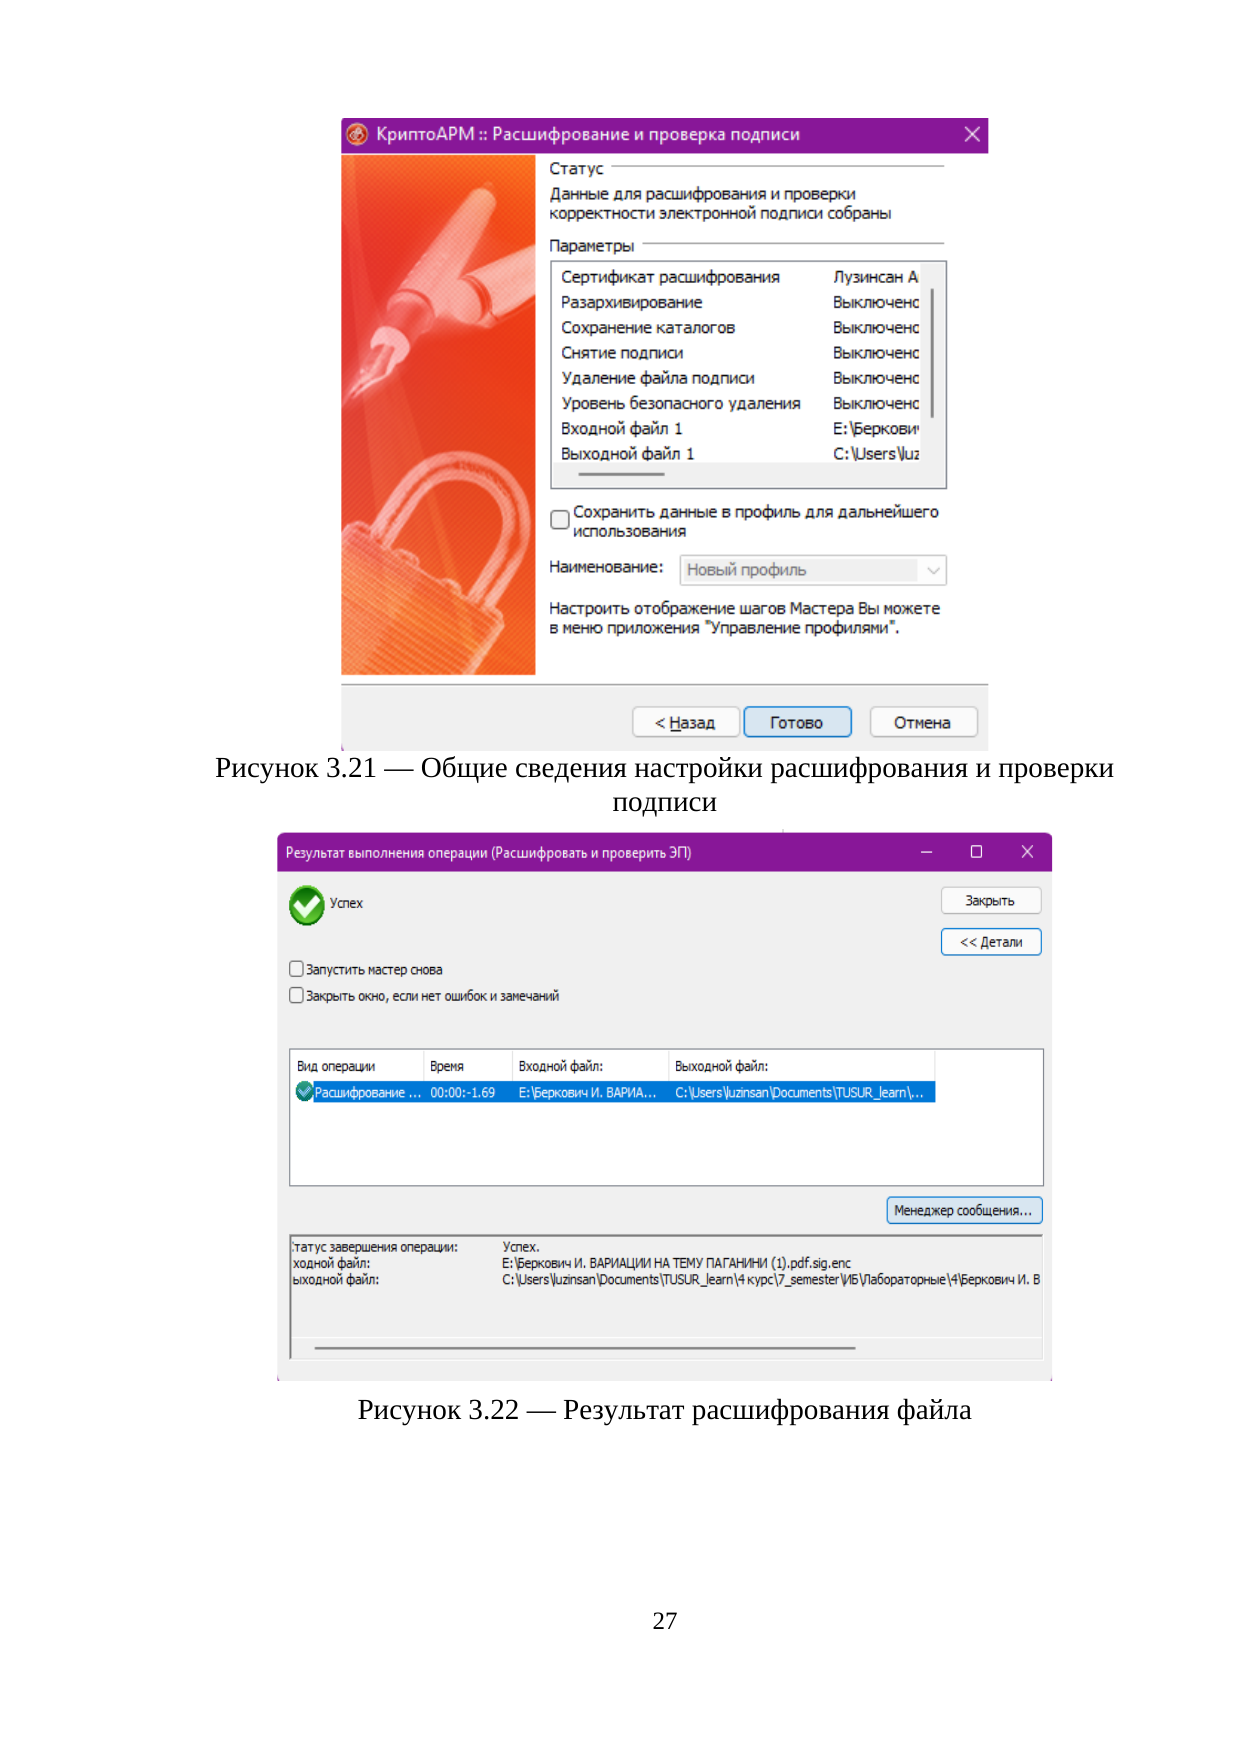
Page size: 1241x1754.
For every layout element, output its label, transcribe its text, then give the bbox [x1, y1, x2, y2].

title Рисунок 3.22 — Результат расшифрования файла [177, 829, 1152, 1426]
title Рисунок 3.21 — Общие сведения настройки расшифрования и проверки подписи [177, 118, 1152, 818]
